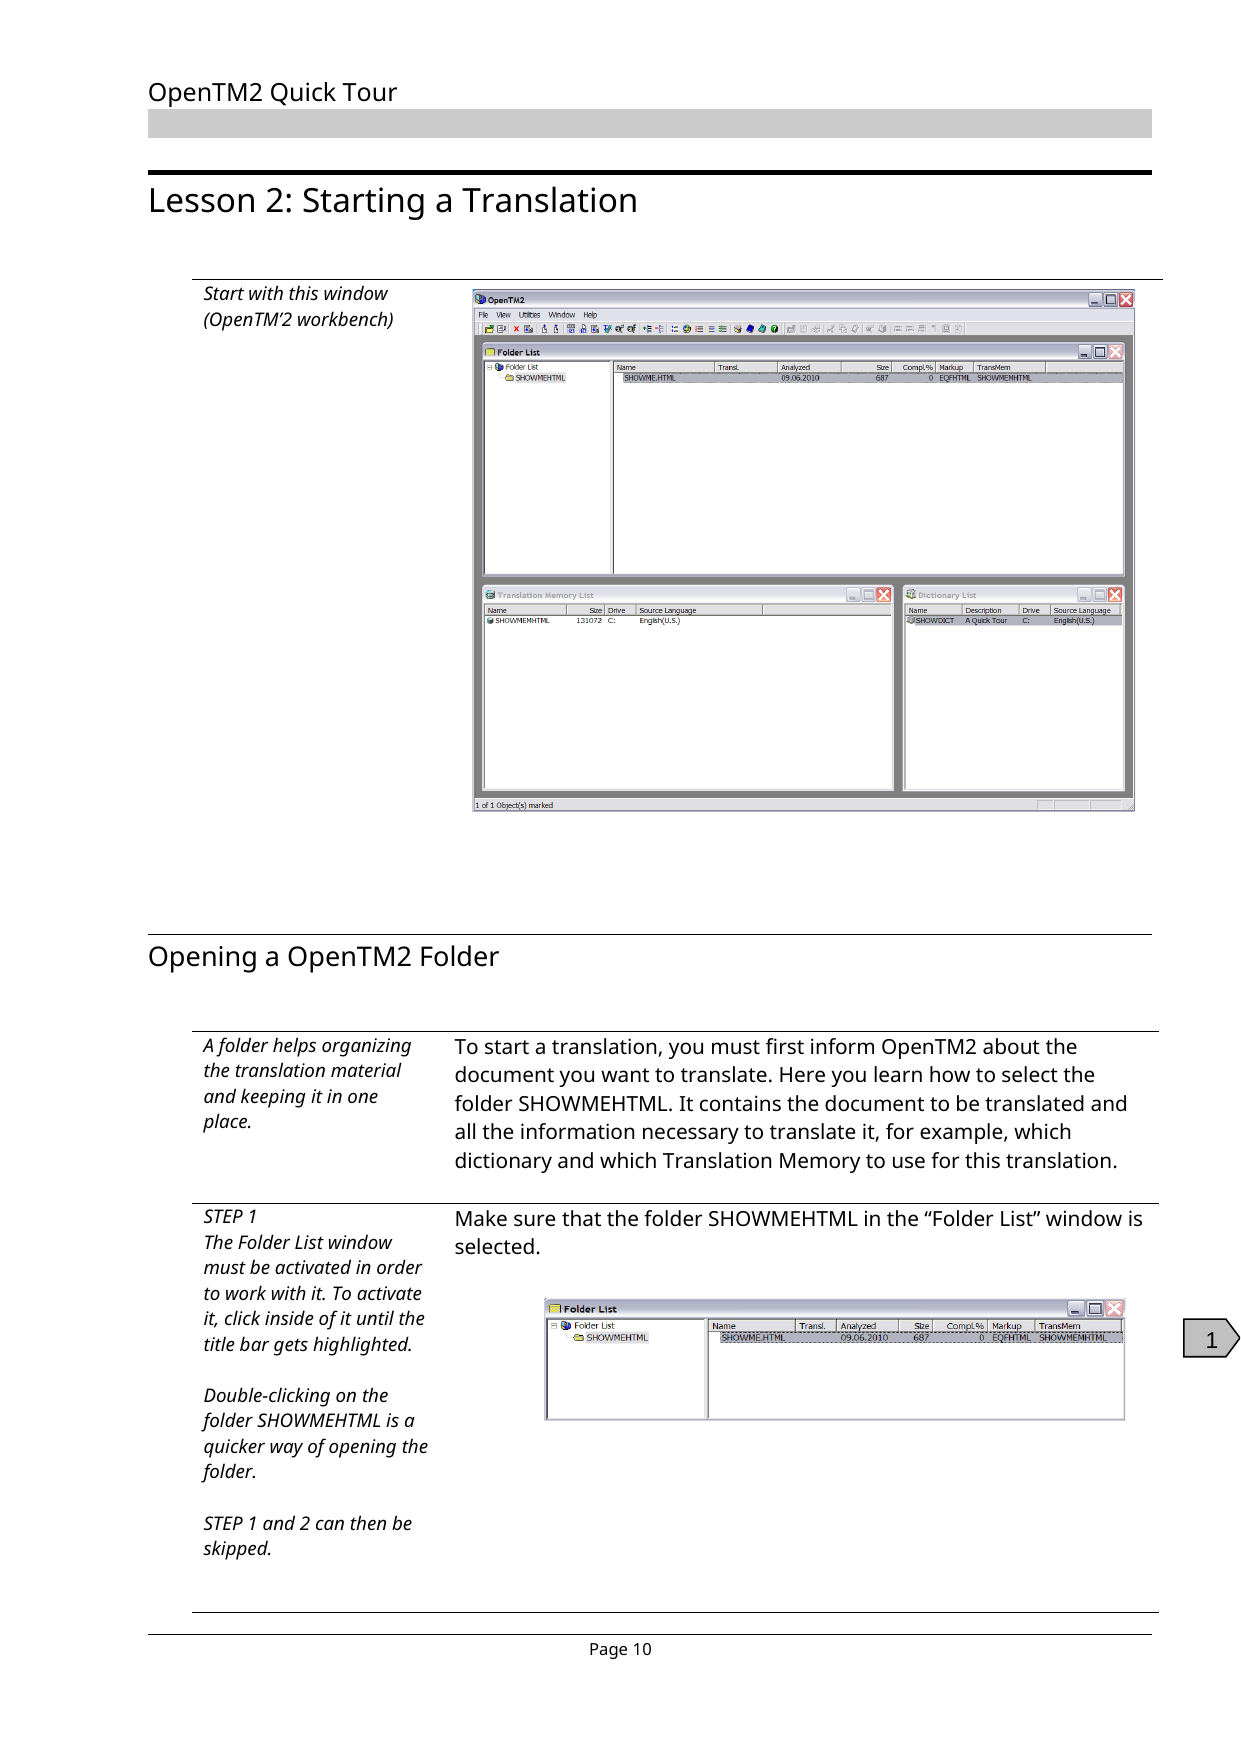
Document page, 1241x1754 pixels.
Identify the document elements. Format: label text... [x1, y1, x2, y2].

subtitle Opening a OpenTM2 Folder [148, 935, 1152, 974]
table_cell Make sure that the folder SHOWMEHTML in the “Folder List” window is selected. [443, 1204, 1159, 1612]
table_cell STEP 1 The Folder List window must be activated in order to work with it. To activate it, click inside of it until the title bar gets highlighted. Double-clicking on the folder SHOWMEHTML is a quicker way of opening the folder. STEP 1 and 2 can then be skipped. [192, 1204, 443, 1612]
table_header A folder helps organizing the translation material and keeping it in one place. [192, 1032, 443, 1203]
table_header Start with this window (OpenTM’2 workbench) [192, 280, 445, 820]
picture [472, 289, 1135, 812]
table_header [445, 280, 1163, 820]
table_header To start a translation, you must first inform OpenTM2 about the document you want to translate. Here you learn how to select the folder SHOWMEHTML. It contains the document to be translated and all the information necessary to translate it, for example, which dictionary and which Translation Memory to use for this translation. [443, 1032, 1159, 1203]
subtitle Lesson 2: Starting a Translation [148, 175, 1152, 222]
picture [544, 1298, 1126, 1421]
